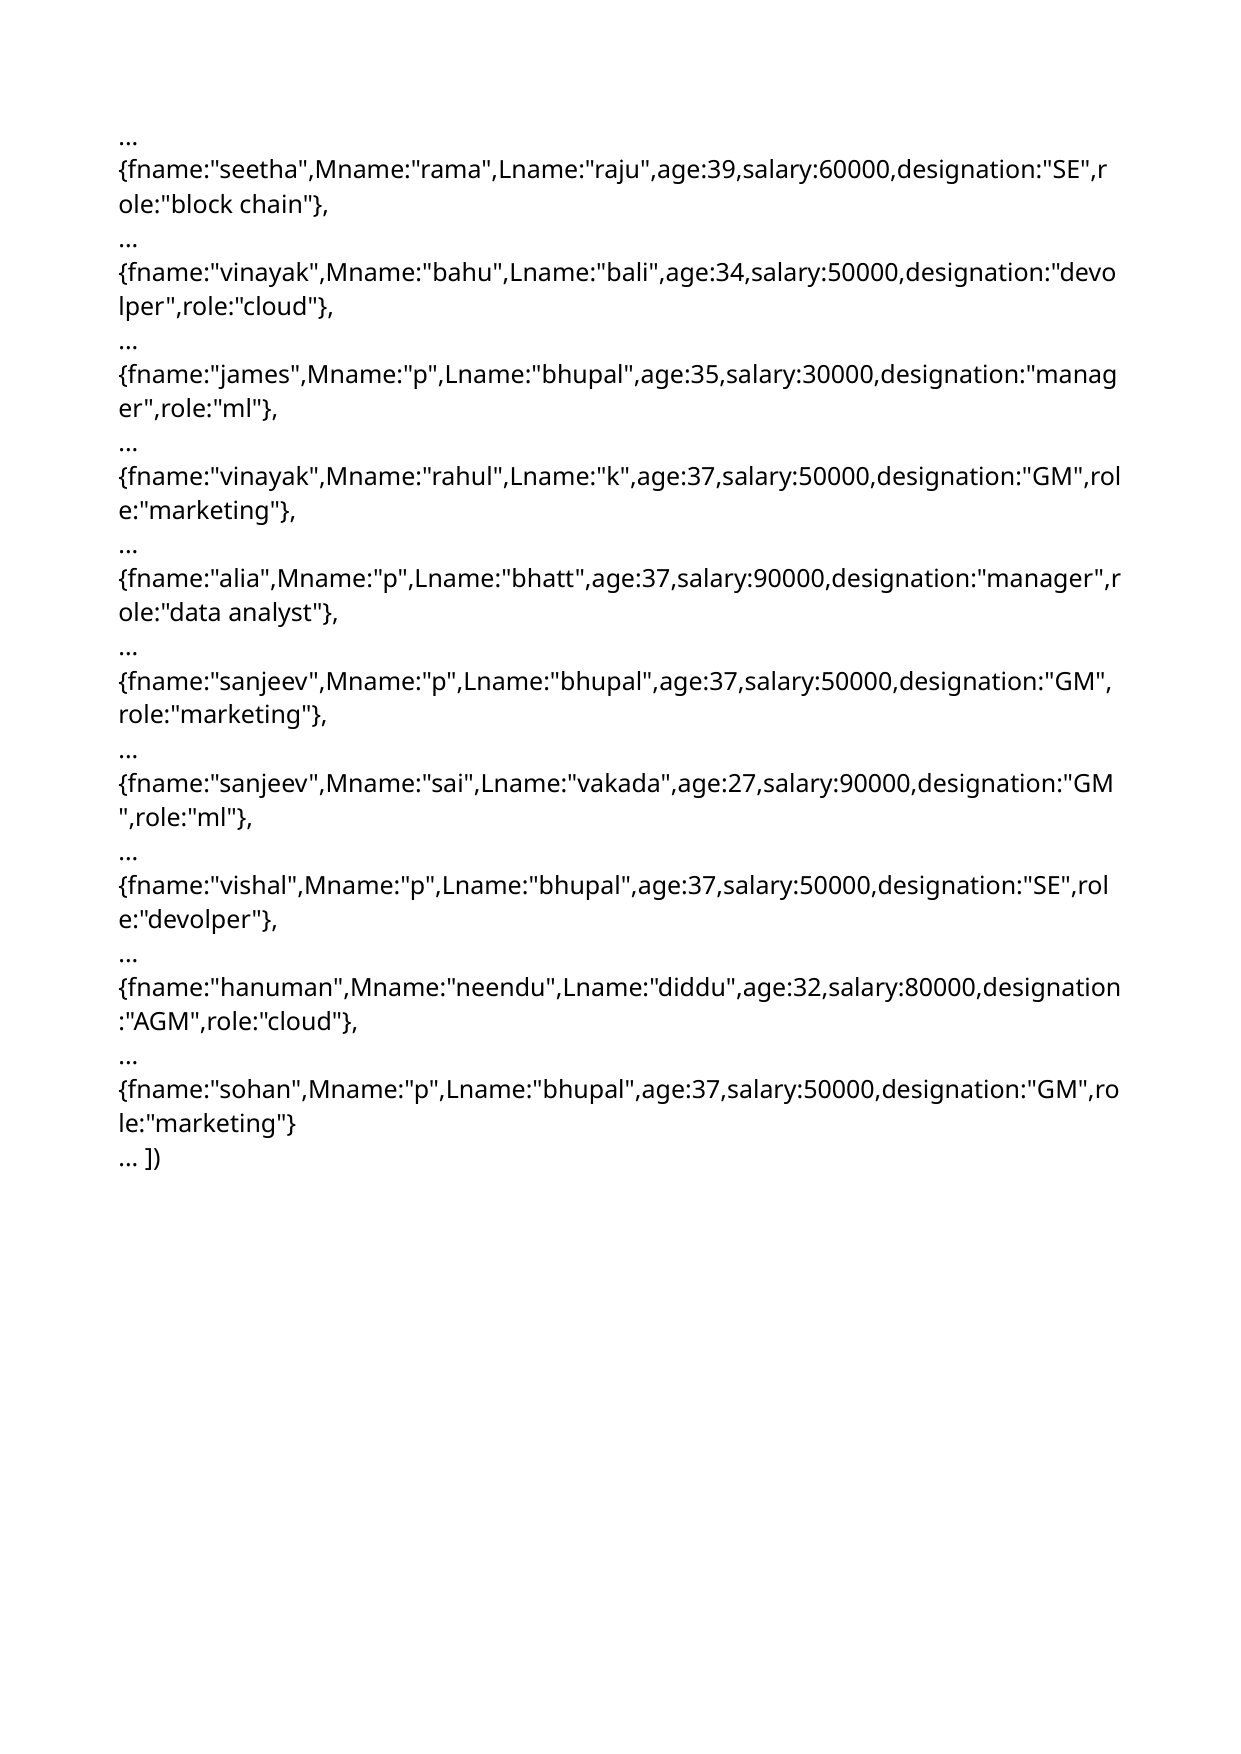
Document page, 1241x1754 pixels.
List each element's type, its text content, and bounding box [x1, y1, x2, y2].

text ... {fname:"seetha",Mname:"rama",Lname:"raju",age:39,salary:60000,designation:"SE",role:"block chain"}, [118, 118, 1122, 220]
text ... {fname:"alia",Mname:"p",Lname:"bhatt",age:37,salary:90000,designation:"manager",role:"data analyst"}, [118, 527, 1122, 629]
text ... ]) [118, 1140, 1122, 1174]
text ... {fname:"sohan",Mname:"p",Lname:"bhupal",age:37,salary:50000,designation:"GM",role:"marketing"} [118, 1038, 1122, 1140]
text ... {fname:"james",Mname:"p",Lname:"bhupal",age:35,salary:30000,designation:"manager",role:"ml"}, [118, 322, 1122, 425]
text ... {fname:"sanjeev",Mname:"sai",Lname:"vakada",age:27,salary:90000,designation:"GM",role:"ml"}, [118, 731, 1122, 833]
text ... {fname:"hanuman",Mname:"neendu",Lname:"diddu",age:32,salary:80000,designation:"AGM",role:"cloud"}, [118, 936, 1122, 1038]
text ... {fname:"vishal",Mname:"p",Lname:"bhupal",age:37,salary:50000,designation:"SE",role:"devolper"}, [118, 833, 1122, 936]
text ... {fname:"vinayak",Mname:"bahu",Lname:"bali",age:34,salary:50000,designation:"devolper",role:"cloud"}, [118, 220, 1122, 322]
text ... {fname:"vinayak",Mname:"rahul",Lname:"k",age:37,salary:50000,designation:"GM",role:"marketing"}, [118, 425, 1122, 527]
text ... {fname:"sanjeev",Mname:"p",Lname:"bhupal",age:37,salary:50000,designation:"GM",role:"marketing"}, [118, 629, 1122, 731]
